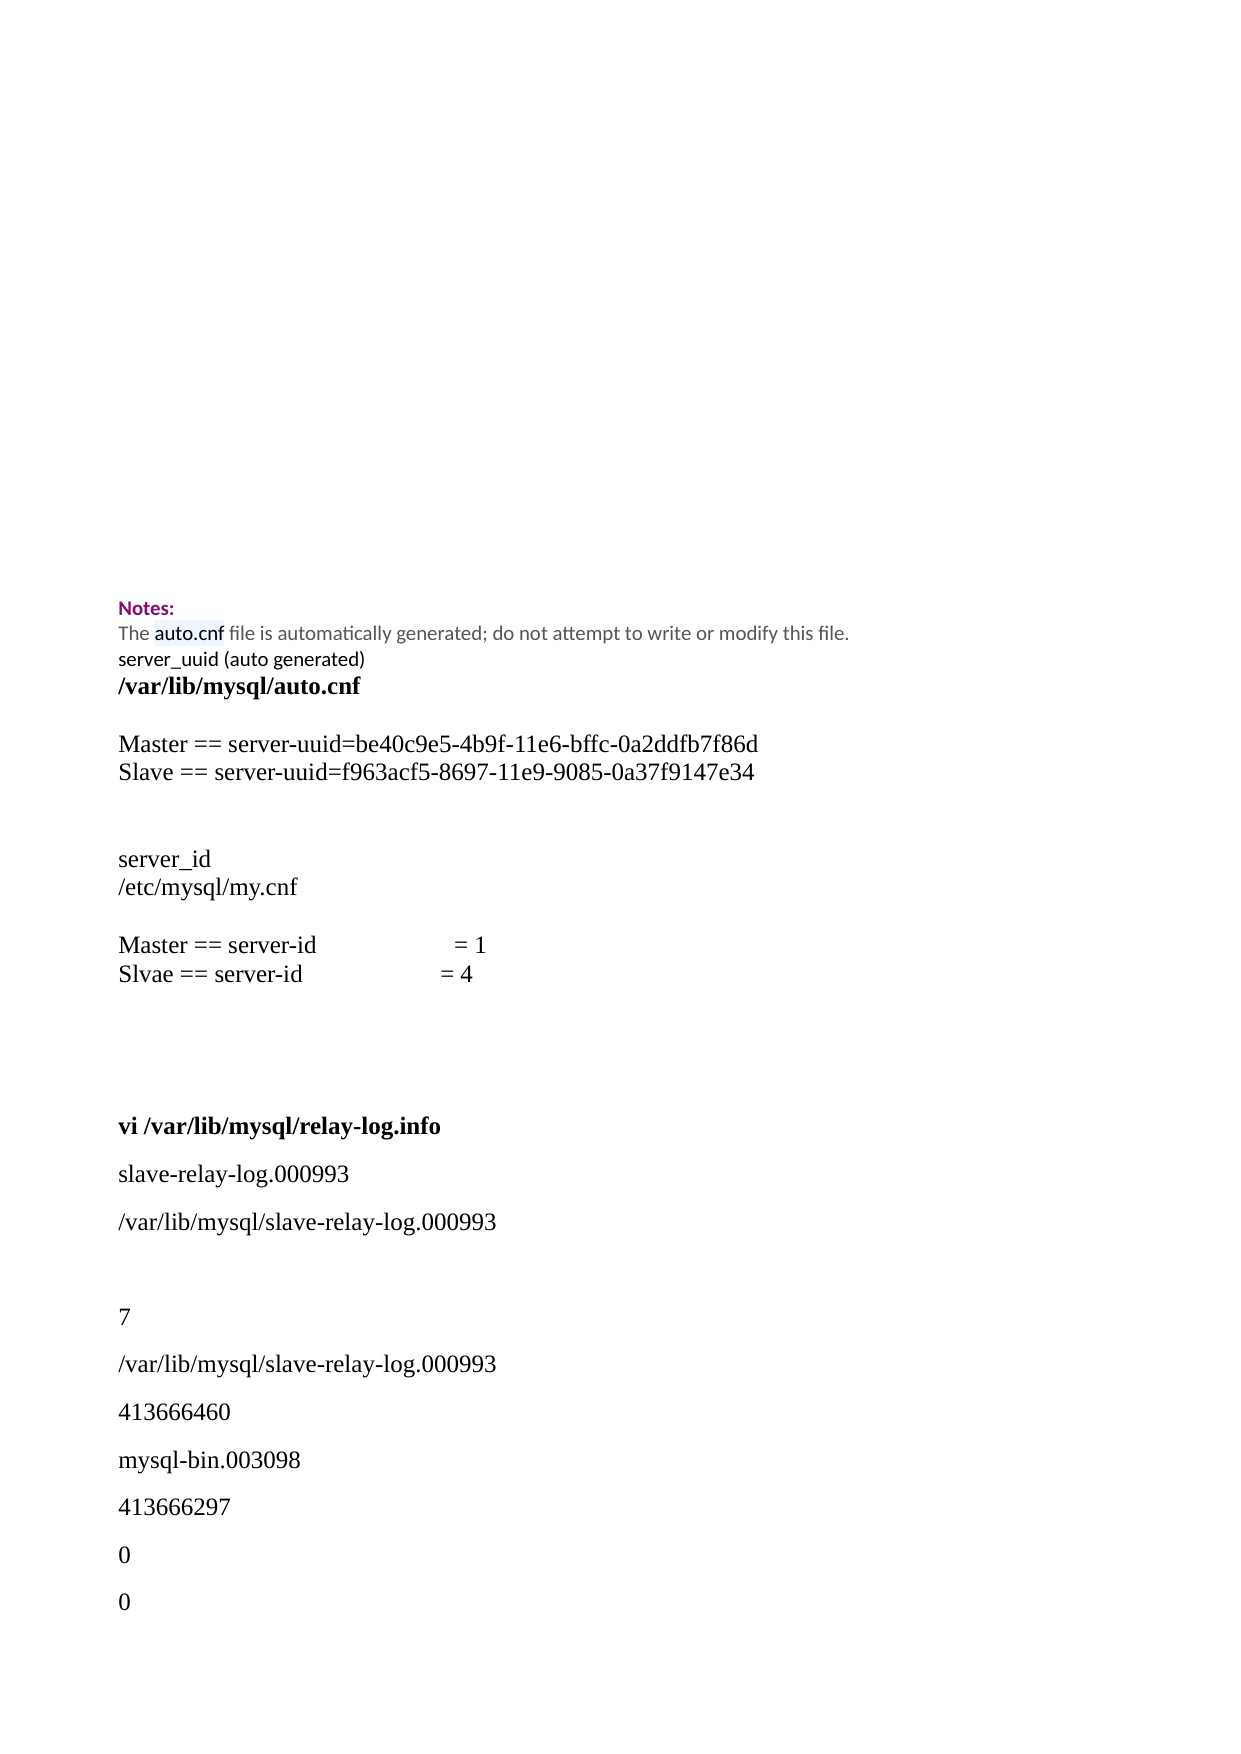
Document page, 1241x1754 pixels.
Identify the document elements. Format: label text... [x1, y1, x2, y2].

text /var/lib/mysql/slave-relay-log.000993 [118, 1349, 1122, 1378]
text The auto.cnf file is automatically generated; do not attempt to write or modify this file. [118, 620, 1122, 646]
text /var/lib/mysql/auto.cnf [118, 671, 1122, 700]
text slave-relay-log.000993 [118, 1159, 1122, 1188]
text 0 [118, 1587, 1122, 1616]
text 413666297 [118, 1492, 1122, 1521]
text Master == server-uuid=be40c9e5-4b9f-11e6-bffc-0a2ddfb7f86d [118, 729, 1122, 757]
text vi /var/lib/mysql/relay-log.info [118, 1111, 1122, 1140]
text /etc/mysql/my.cnf [118, 872, 1122, 901]
text Slave == server-uuid=f963acf5-8697-11e9-9085-0a37f9147e34 [118, 757, 1122, 786]
text 413666460 [118, 1397, 1122, 1426]
text Slvae == server-id = 4 [118, 959, 1122, 987]
text /var/lib/mysql/slave-relay-log.000993 [118, 1207, 1122, 1235]
text Master == server-id = 1 [118, 930, 1122, 959]
text server_uuid (auto generated) [118, 646, 1122, 671]
text server_id [118, 844, 1122, 872]
text Notes: [118, 595, 1122, 620]
text 0 [118, 1540, 1122, 1569]
text mysql-bin.003098 [118, 1445, 1122, 1473]
text 7 [118, 1302, 1122, 1331]
